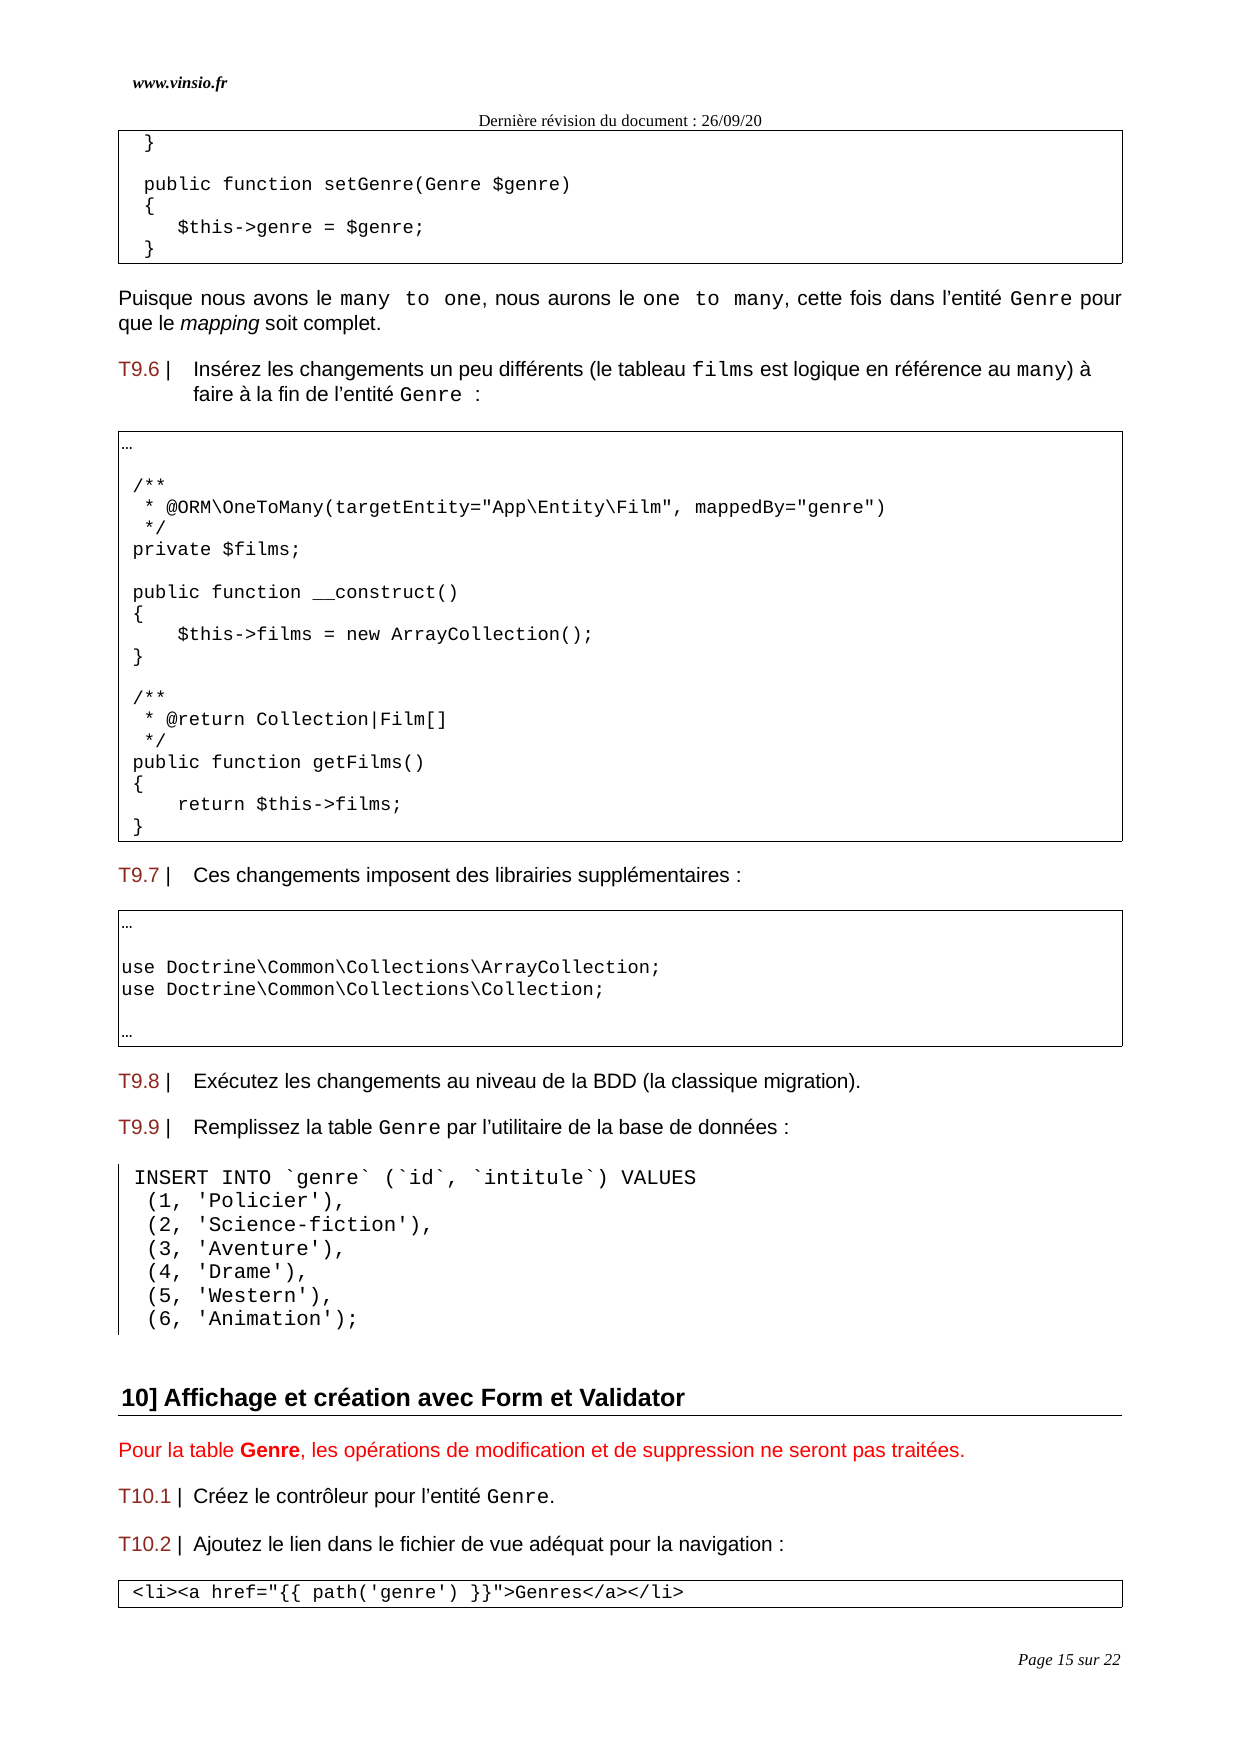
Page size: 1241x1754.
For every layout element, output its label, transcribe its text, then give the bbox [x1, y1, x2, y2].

text … [119, 911, 1122, 935]
text Pour la table Genre, les opérations de modification et de suppression ne seront pas traitées. [118, 1438, 1122, 1462]
text } [119, 813, 1122, 841]
text (5, 'Western'), [119, 1285, 1122, 1308]
text private $films; [119, 537, 1122, 561]
text * @ORM\OneToMany(targetEntity="App\Entity\Film", mappedBy="genre") [119, 495, 1122, 516]
text T9.6 | Insérez les changements un peu différents (le tableau films est logique en référence au many) à faire à la fin de l’entité Genre : [118, 358, 1122, 408]
text … [119, 1019, 1122, 1046]
text } [119, 236, 1122, 263]
text INSERT INTO `genre` (`id`, `intitule`) VALUES [119, 1164, 1122, 1191]
text Puisque nous avons le many to one, nous aurons le one to many, cette fois dans l’entité Genre pour que le mapping soit complet. [118, 286, 1122, 334]
text T9.7 | Ces changements imposent des librairies supplémentaires : [118, 864, 1122, 887]
text $this->genre = $genre; [119, 214, 1122, 236]
text (6, 'Animation'); [119, 1308, 1122, 1335]
text <li><a href="{{ path('genre') }}">Genres</a></li> [119, 1581, 1122, 1607]
text T9.8 | Exécutez les changements au niveau de la BDD (la classique migration). [118, 1069, 1122, 1093]
text return $this->films; [119, 792, 1122, 813]
text */ [119, 728, 1122, 750]
text { [119, 601, 1122, 622]
text (2, 'Science-fiction'), [119, 1214, 1122, 1238]
text (4, 'Drame'), [119, 1261, 1122, 1285]
text /** [119, 452, 1122, 495]
text $this->films = new ArrayCollection(); [119, 622, 1122, 643]
text public function __construct() [119, 580, 1122, 601]
text { [119, 193, 1122, 214]
text public function setGenre(Genre $genre) [119, 172, 1122, 193]
text * @return Collection|Film[] [119, 707, 1122, 728]
text use Doctrine\Common\Collections\ArrayCollection; [119, 955, 1122, 976]
text 10] Affichage et création avec Form et Validator [118, 1381, 1122, 1415]
text use Doctrine\Common\Collections\Collection; [119, 976, 1122, 1001]
text } [119, 131, 1122, 154]
text } [119, 643, 1122, 668]
text { [119, 771, 1122, 792]
text */ [119, 516, 1122, 537]
text T10.2 | Ajoutez le lien dans le fichier de vue adéquat pour la navigation : [118, 1533, 1122, 1556]
text … [119, 432, 1122, 452]
text /** [119, 686, 1122, 707]
text public function getFilms() [119, 750, 1122, 771]
text T10.1 | Créez le contrôleur pour l’entité Genre. [118, 1485, 1122, 1510]
text (1, 'Policier'), [119, 1191, 1122, 1214]
text T9.9 | Remplissez la table Genre par l’utilitaire de la base de données : [118, 1116, 1122, 1141]
text (3, 'Aventure'), [119, 1238, 1122, 1261]
